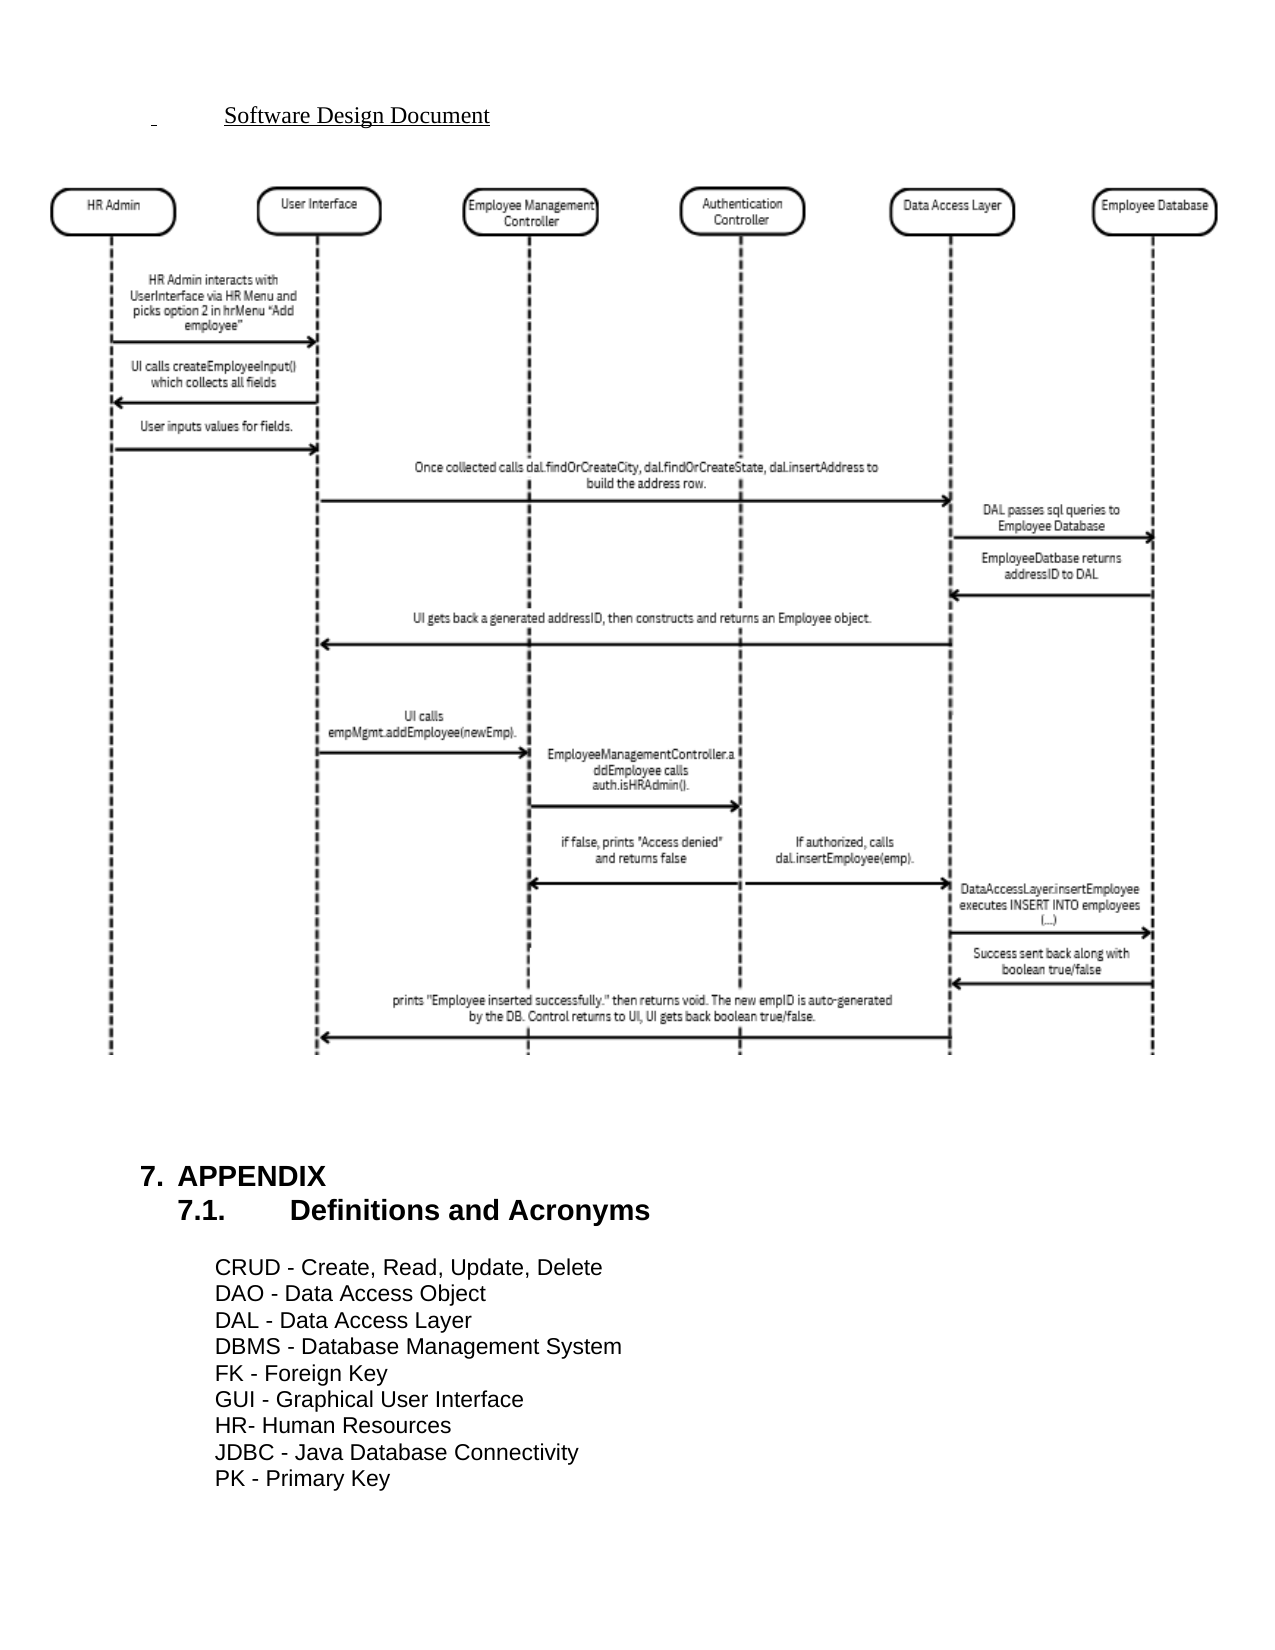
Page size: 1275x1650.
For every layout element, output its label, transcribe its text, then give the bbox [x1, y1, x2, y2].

text GUI - Graphical User Interface [214, 1386, 1137, 1412]
text PK - Primary Key [214, 1465, 1137, 1491]
text CRUD - Create, Read, Update, Delete [214, 1254, 1137, 1280]
text HR- Human Resources [214, 1412, 1137, 1438]
text FK - Foreign Key [214, 1359, 1137, 1386]
picture [27, 156, 1231, 1055]
text DBMS - Database Management System [214, 1333, 1137, 1359]
subtitle APPENDIX [139, 1159, 1137, 1192]
text JDBC - Java Database Connectivity [214, 1438, 1137, 1465]
subtitle Definitions and Acronyms [177, 1192, 1137, 1226]
text DAO - Data Access Object [214, 1280, 1137, 1307]
text DAL - Data Access Layer [214, 1307, 1137, 1333]
